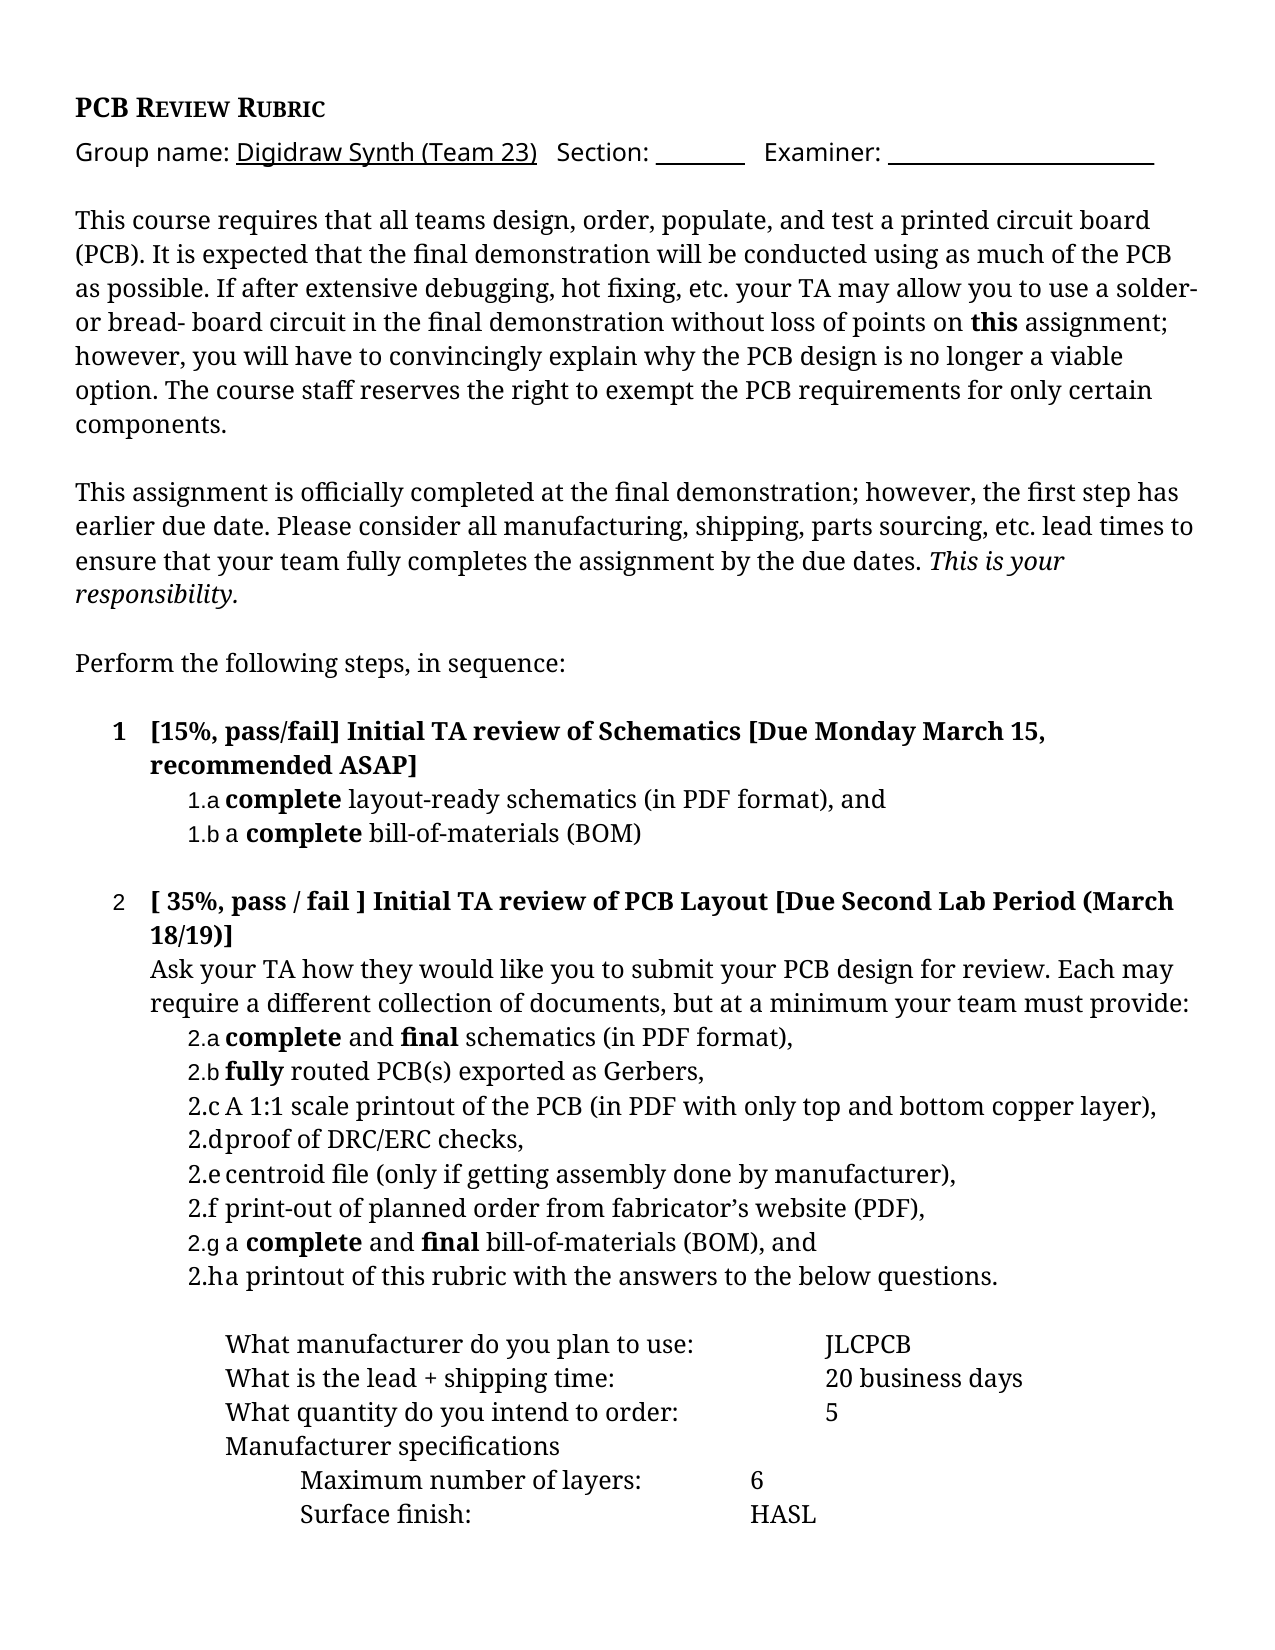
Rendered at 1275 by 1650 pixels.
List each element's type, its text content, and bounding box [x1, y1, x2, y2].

text What is the lead + shipping time: 20 business days [225, 1361, 1200, 1395]
text Perform the following steps, in sequence: [75, 645, 1200, 713]
text Surface finish: HASL [225, 1497, 1200, 1531]
text What quantity do you intend to order: 5 Manufacturer specifications [225, 1395, 1200, 1463]
list a complete and final bill-of-materials (BOM), and [187, 1224, 1200, 1258]
list a complete bill-of-materials (BOM) [187, 816, 1200, 850]
text This course requires that all teams design, order, populate, and test a printed circuit board (PCB). It is expected that the final demonstration will be conducted using as much of the PCB as possible. If after extensive debugging, hot fixing, etc. your TA may allow you to use a solder- or bread- board circuit in the final demonstration without loss of points on this assignment; however, you will have to convincingly explain why the PCB design is no longer a viable option. The course staff reserves the right to exempt the PCB requirements for only certain components. [75, 202, 1200, 441]
list [ 35%, pass / fail ] Initial TA review of PCB Layout [Due Second Lab Period (March 18/19)] Ask your TA how they would like you to submit your PCB design for review. Each may require a different collection of documents, but at a minimum your team must provide: [112, 884, 1200, 1020]
list complete layout-ready schematics (in PDF format), and [187, 782, 1200, 816]
text Maximum number of layers: 6 [225, 1463, 1200, 1497]
list [15%, pass/fail] Initial TA review of Schematics [Due Monday March 15, recommended ASAP] [112, 713, 1200, 782]
list a printout of this rubric with the answers to the below questions. [187, 1258, 1200, 1292]
text This assignment is officially completed at the final demonstration; however, the first step has earlier due date. Please consider all manufacturing, shipping, parts sourcing, etc. lead times to ensure that your team fully completes the assignment by the due dates. This is your responsibility. [75, 475, 1200, 611]
list A 1:1 scale printout of the PCB (in PDF with only top and bottom copper layer), [187, 1088, 1200, 1122]
list complete and final schematics (in PDF format), [187, 1020, 1200, 1054]
list fully routed PCB(s) exported as Gerbers, [187, 1054, 1200, 1088]
list print-out of planned order from fabricator’s website (PDF), [187, 1190, 1200, 1224]
text What manufacturer do you plan to use: JLCPCB [225, 1327, 1200, 1361]
list centroid file (only if getting assembly done by manufacturer), [187, 1156, 1200, 1190]
list proof of DRC/ERC checks, [187, 1122, 1200, 1156]
